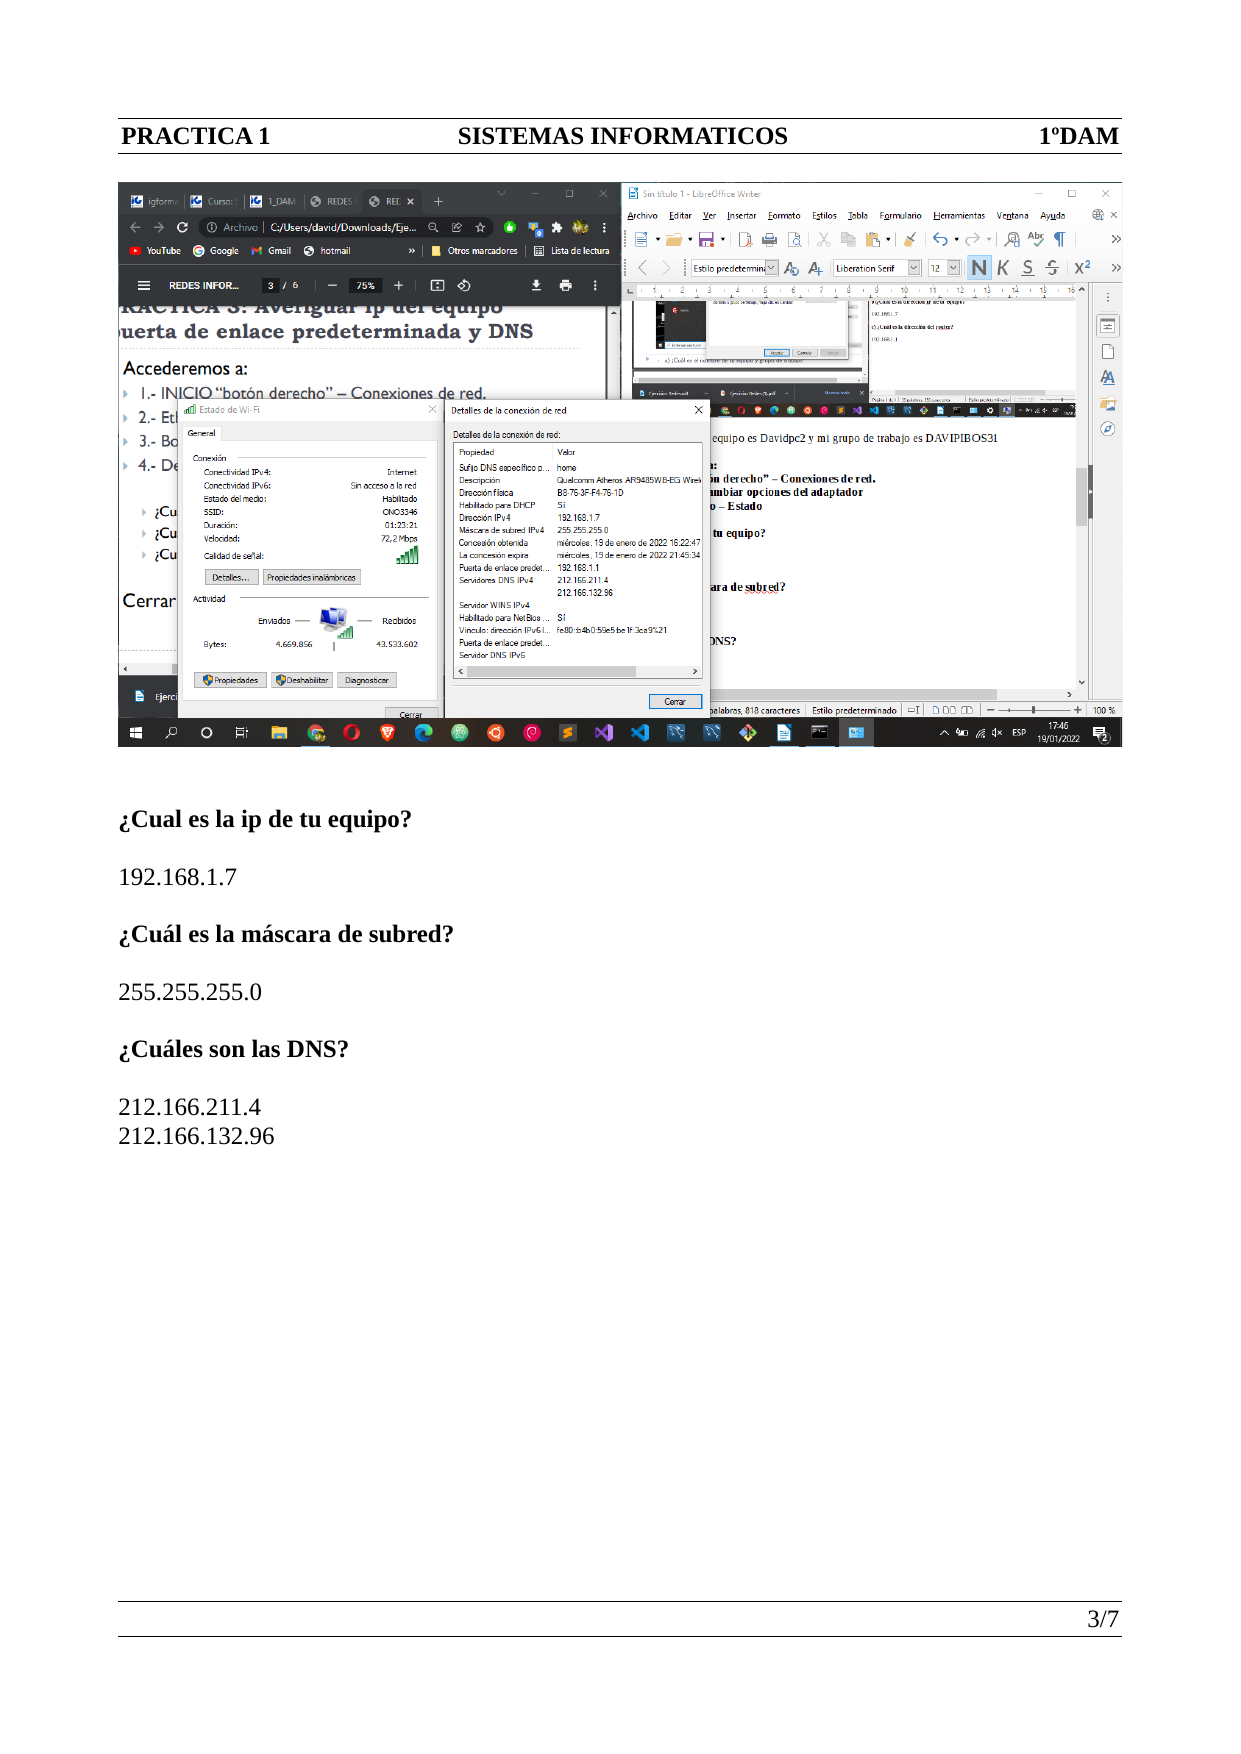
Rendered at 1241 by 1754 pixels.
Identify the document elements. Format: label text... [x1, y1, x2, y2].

text 212.166.132.96 [118, 1121, 1122, 1149]
text 192.168.1.7 [118, 862, 1122, 891]
text ¿Cuál es la máscara de subred? [118, 919, 1122, 948]
text 255.255.255.0 [118, 977, 1122, 1006]
text ¿Cual es la ip de tu equipo? [118, 804, 1122, 833]
text ¿Cuáles son las DNS? [118, 1034, 1122, 1063]
text 212.166.211.4 [118, 1092, 1122, 1121]
picture [118, 182, 1123, 747]
